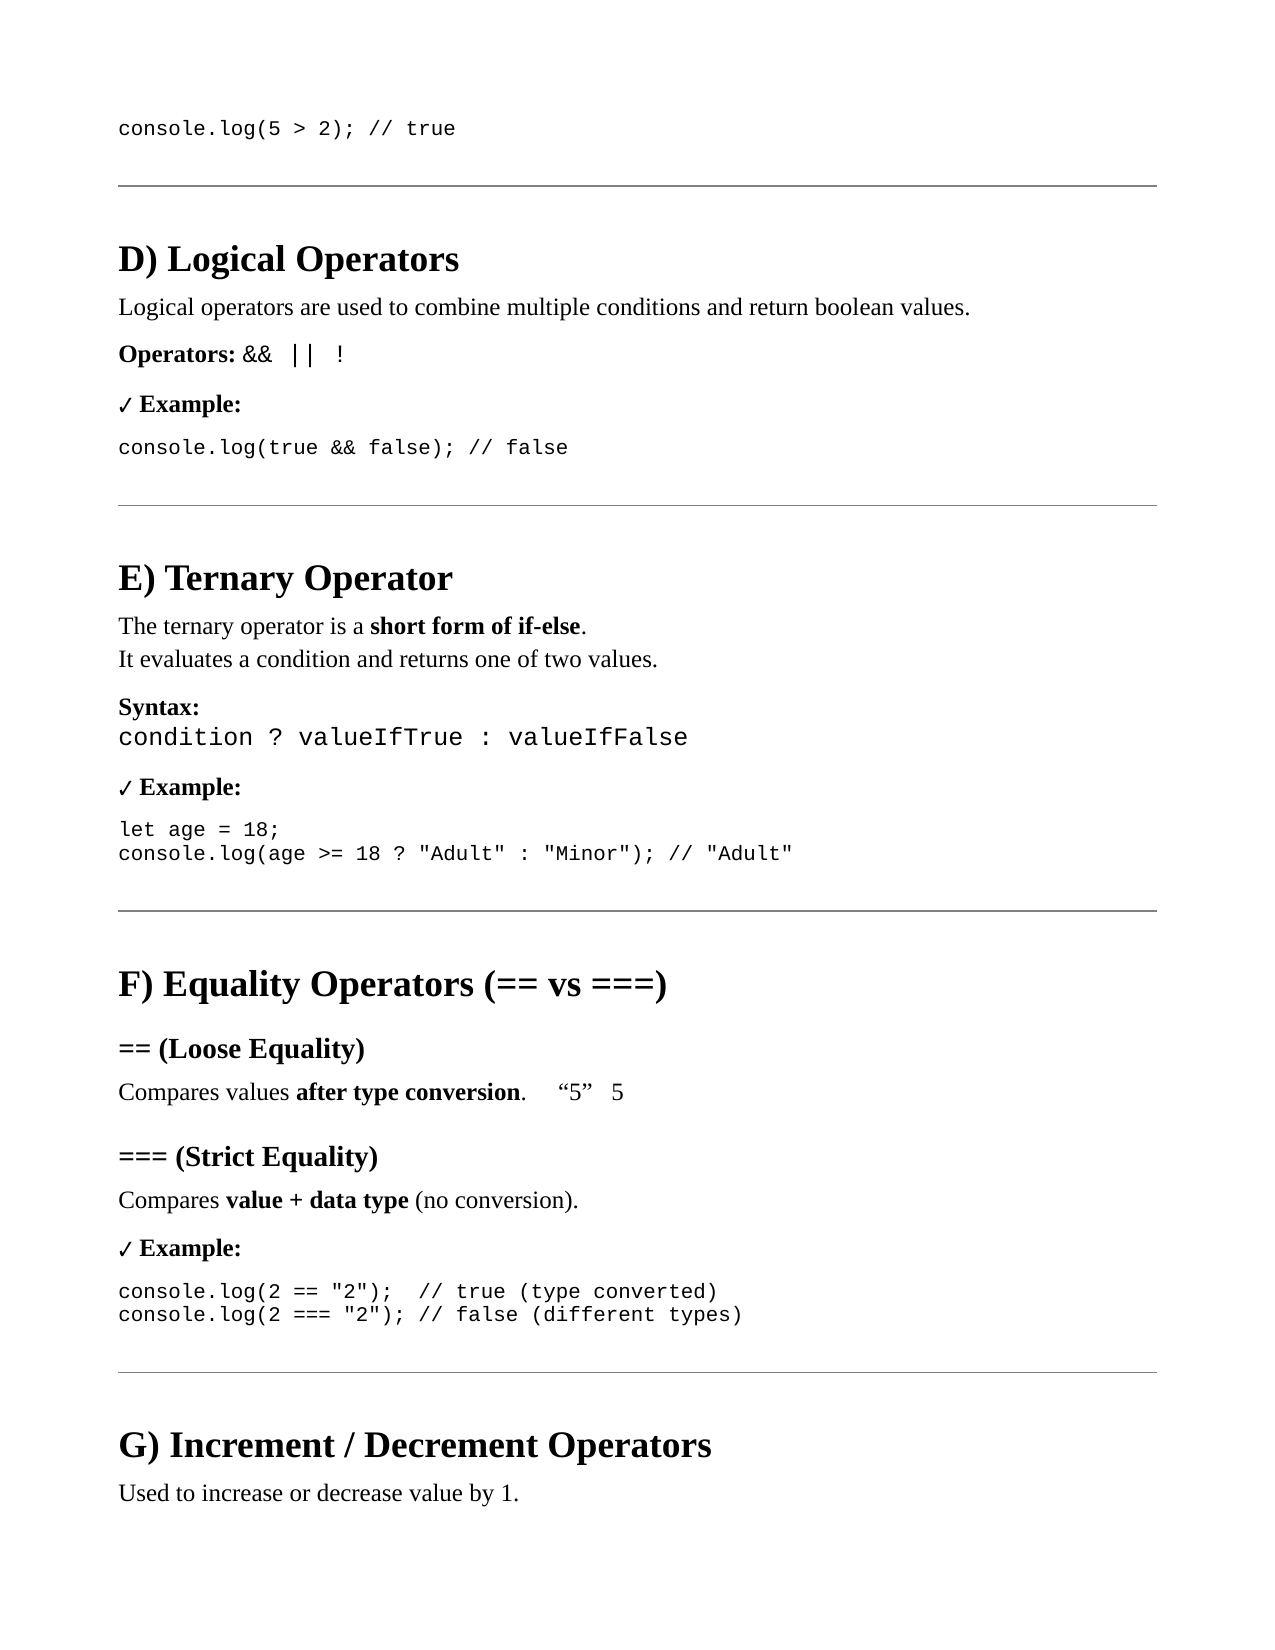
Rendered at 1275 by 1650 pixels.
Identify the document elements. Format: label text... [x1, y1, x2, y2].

text console.log(true && false); // false [118, 437, 1157, 461]
text let age = 18; [118, 819, 1157, 843]
text console.log(2 == "2"); // true (type converted) [118, 1281, 1157, 1304]
subtitle F) Equality Operators (== vs ===) [118, 961, 1157, 1004]
text ✔ Example: [118, 389, 1157, 418]
subtitle == (Loose Equality) [118, 1031, 1157, 1065]
text ✔ Example: [118, 772, 1157, 800]
text Used to increase or decrease value by 1. [118, 1478, 1157, 1507]
text The ternary operator is a short form of if-else. It evaluates a condition and returns one of two values. [118, 611, 1157, 673]
text console.log(age >= 18 ? "Adult" : "Minor"); // "Adult" [118, 843, 1157, 867]
subtitle === (Strict Equality) [118, 1139, 1157, 1173]
text Operators: && || ! [118, 339, 1157, 370]
text Compares values after type conversion. “5” 5 [118, 1077, 1157, 1106]
subtitle G) Increment / Decrement Operators [118, 1423, 1157, 1466]
text console.log(5 > 2); // true [118, 118, 1157, 142]
text console.log(2 === "2"); // false (different types) [118, 1304, 1157, 1328]
text Compares value + data type (no conversion). [118, 1186, 1157, 1214]
subtitle D) Logical Operators [118, 236, 1157, 279]
text Logical operators are used to combine multiple conditions and return boolean values. [118, 292, 1157, 321]
text Syntax: condition ? valueIfTrue : valueIfFalse [118, 692, 1157, 753]
text ✔ Example: [118, 1233, 1157, 1262]
subtitle E) Ternary Operator [118, 555, 1157, 598]
